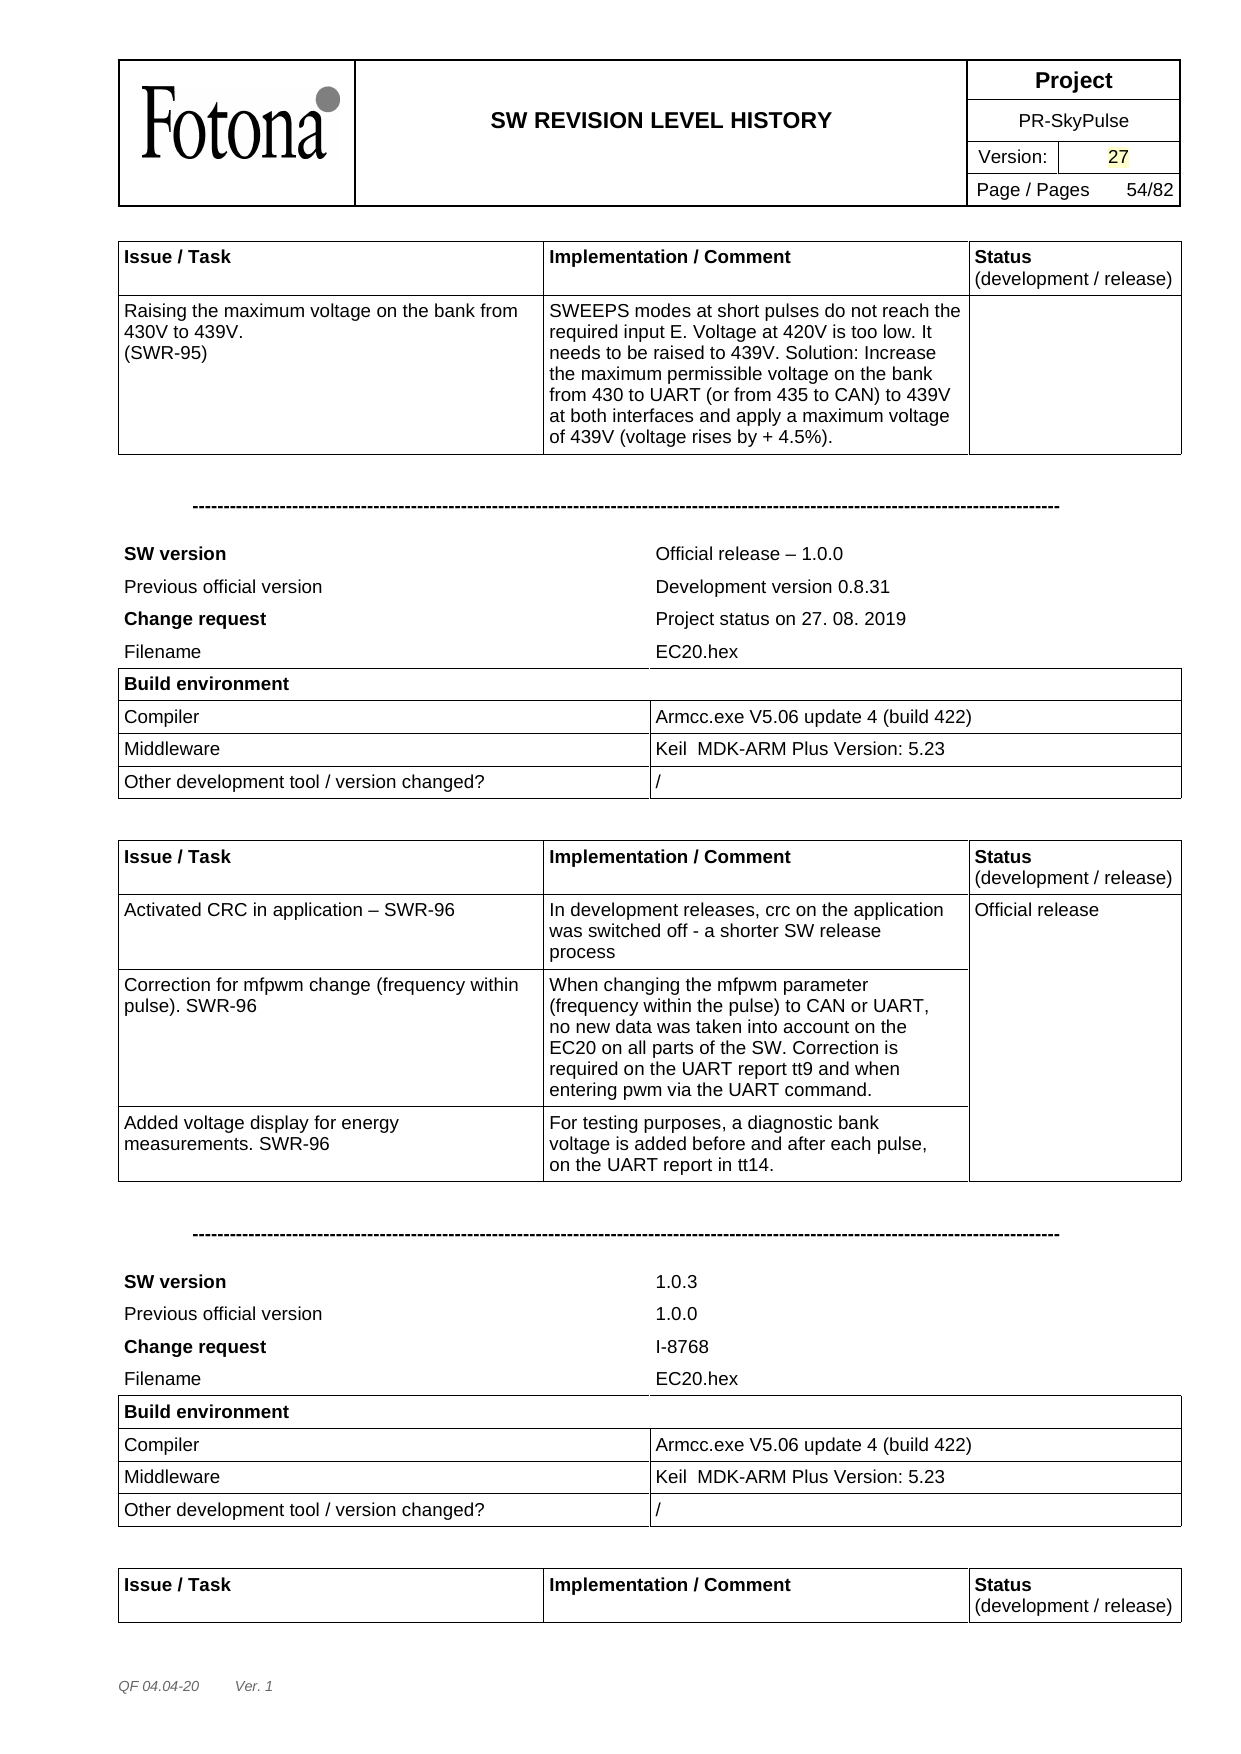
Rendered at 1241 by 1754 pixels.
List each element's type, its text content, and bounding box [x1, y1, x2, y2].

table_header Implementation / Comment [544, 242, 968, 295]
table_cell EC20.hex [650, 1363, 1181, 1395]
table_cell Correction for mfpwm change (frequency within pulse). SWR-96 [119, 970, 543, 1106]
table_cell Filename [118, 635, 649, 668]
table_header Issue / Task [119, 841, 543, 894]
table_header Status (development / release) [970, 841, 1181, 894]
table_header Implementation / Comment [544, 1569, 968, 1622]
table_cell Raising the maximum voltage on the bank from 430V to 439V. (SWR-95) [119, 296, 543, 454]
table_cell For testing purposes, a diagnostic bank voltage is added before and after each pulse, on the UART report in tt14. [544, 1107, 968, 1181]
table_cell Development version 0.8.31 [650, 570, 1181, 603]
text ------------------------------------------------------------------------------------------------------------------------------------------- [118, 1223, 1163, 1244]
table_cell Armcc.exe V5.06 update 4 (build 422) [651, 701, 1181, 733]
table_cell Armcc.exe V5.06 update 4 (build 422) [651, 1429, 1181, 1461]
table_cell Build environment [119, 669, 1181, 700]
table_cell Middleware [119, 734, 649, 766]
table_cell Other development tool / version changed? [119, 1494, 649, 1526]
table_cell Added voltage display for energy measurements. SWR-96 [119, 1107, 543, 1181]
table_cell Compiler [119, 701, 649, 733]
table_header SW version [118, 538, 649, 570]
table_cell Keil MDK-ARM Plus Version: 5.23 [651, 734, 1181, 766]
table_header Issue / Task [119, 1569, 543, 1622]
table_cell EC20.hex [650, 635, 1181, 668]
table_cell Filename [118, 1363, 649, 1395]
table_header Status (development / release) [970, 1569, 1181, 1622]
table_cell Previous official version [118, 1298, 649, 1331]
table_cell [970, 296, 1181, 454]
table_cell Compiler [119, 1429, 649, 1461]
table_cell 1.0.0 [650, 1298, 1181, 1331]
table_cell Other development tool / version changed? [119, 767, 649, 798]
table_cell Build environment [119, 1396, 1181, 1428]
table_header 1.0.3 [650, 1266, 1181, 1298]
table_cell Change request [118, 603, 649, 635]
table_header Official release – 1.0.0 [650, 538, 1181, 570]
table_header SW version [118, 1266, 649, 1298]
table_cell Activated CRC in application – SWR-96 [119, 895, 543, 969]
table_cell / [651, 1494, 1181, 1526]
table_cell When changing the mfpwm parameter (frequency within the pulse) to CAN or UART, no new data was taken into account on the EC20 on all parts of the SW. Correction is required on the UART report tt9 and when entering pwm via the UART command. [544, 970, 968, 1106]
table_cell In development releases, crc on the application was switched off - a shorter SW release process [544, 895, 968, 969]
table_cell Change request [118, 1331, 649, 1363]
table_cell SWEEPS modes at short pulses do not reach the required input E. Voltage at 420V is too low. It needs to be raised to 439V. Solution: Increase the maximum permissible voltage on the bank from 430 to UART (or from 435 to CAN) to 439V at both interfaces and apply a maximum voltage of 439V (voltage rises by + 4.5%). [544, 296, 968, 454]
table_cell Official release [970, 895, 1181, 1181]
table_header Issue / Task [119, 242, 543, 295]
table_header Status (development / release) [970, 242, 1181, 295]
table_cell Keil MDK-ARM Plus Version: 5.23 [651, 1462, 1181, 1493]
table_cell Middleware [119, 1462, 649, 1493]
text ------------------------------------------------------------------------------------------------------------------------------------------- [118, 496, 1163, 517]
table_cell / [651, 767, 1181, 798]
table_cell I-8768 [650, 1331, 1181, 1363]
table_header Implementation / Comment [544, 841, 968, 894]
table_cell Project status on 27. 08. 2019 [650, 603, 1181, 635]
table_cell Previous official version [118, 570, 649, 603]
